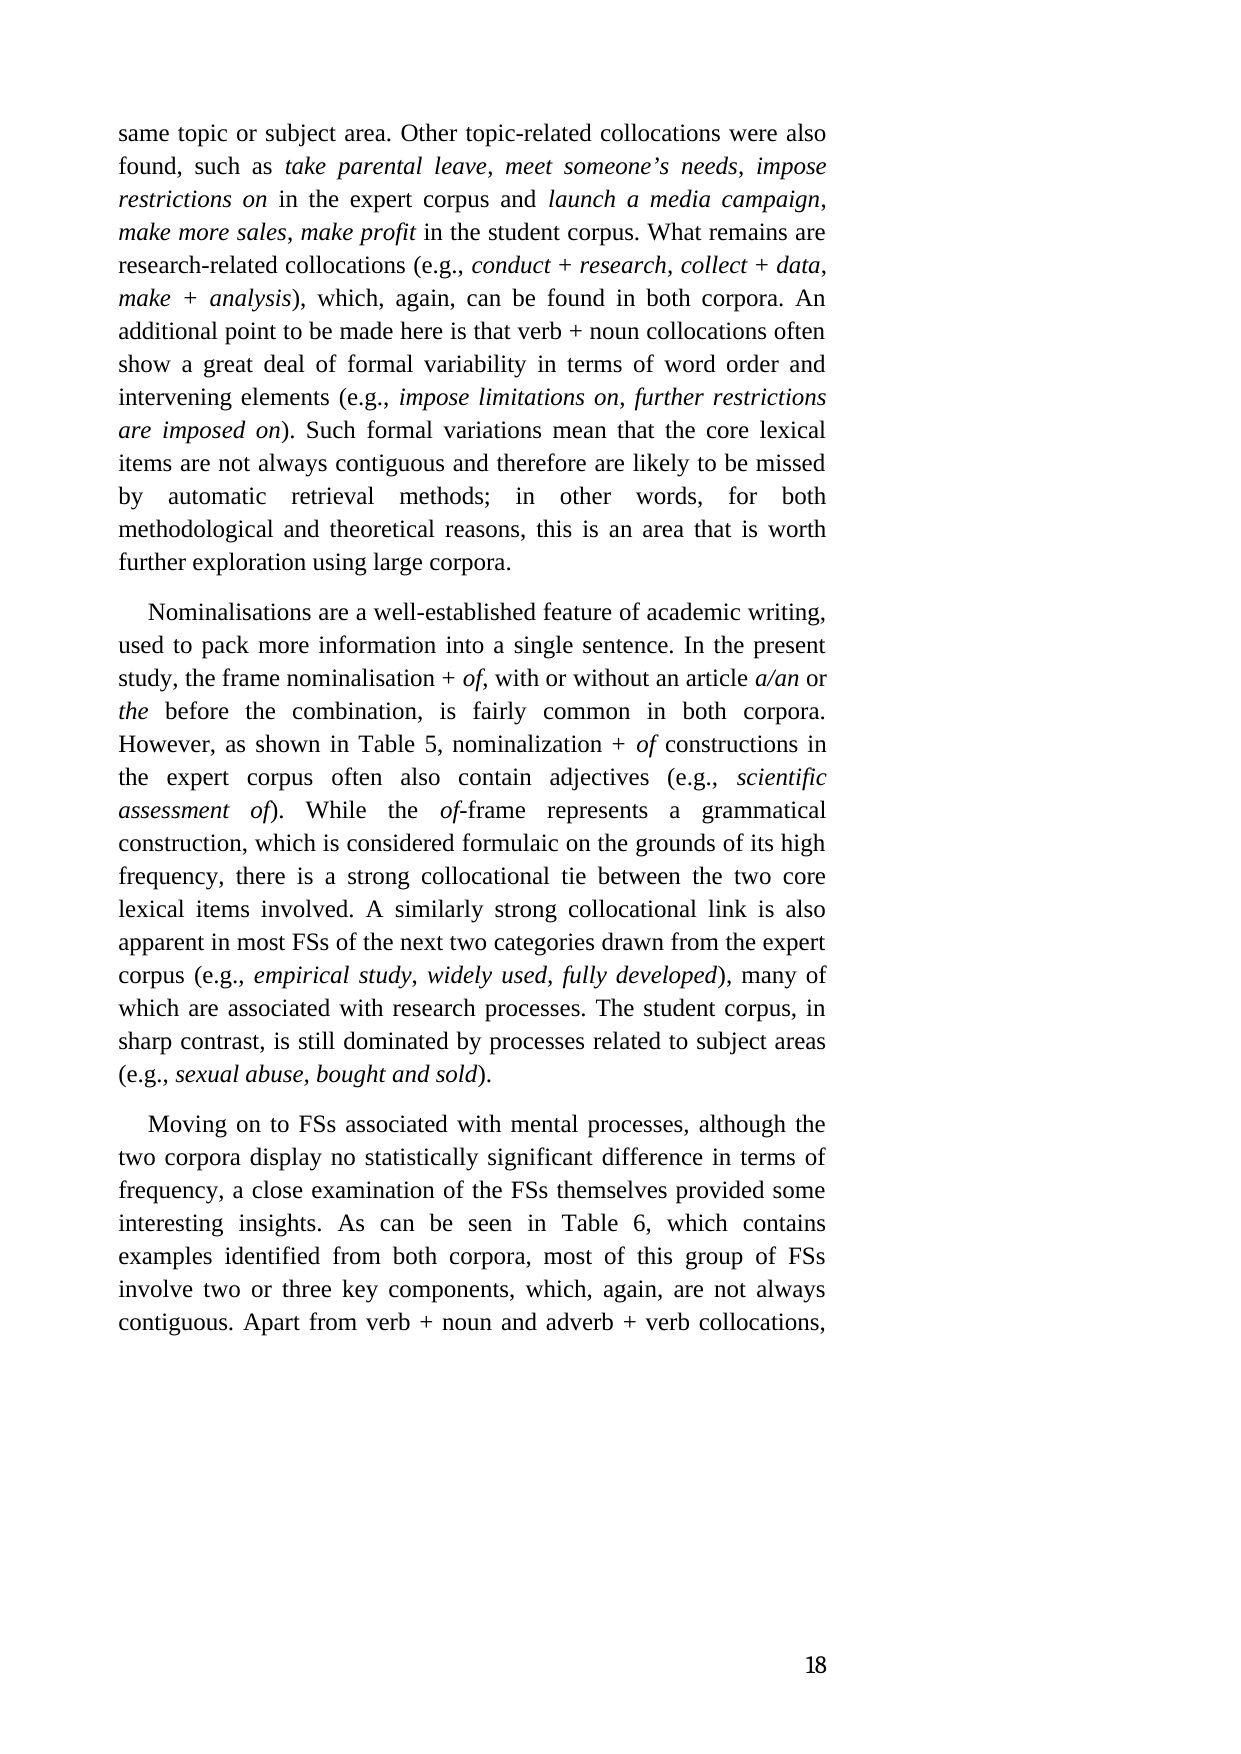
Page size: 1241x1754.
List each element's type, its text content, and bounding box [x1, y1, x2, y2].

text Nominalisations are a well-established feature of academic writing, used to pack more information into a single sentence. In the present study, the frame nominalisation + of, with or without an article a/an or the before the combination, is fairly common in both corpora. However, as shown in Table 5, nominalization + of constructions in the expert corpus often also contain adjectives (e.g., scientific assessment of). While the of-frame represents a grammatical construction, which is considered formulaic on the grounds of its high frequency, there is a strong collocational tie between the two core lexical items involved. A similarly strong collocational link is also apparent in most FSs of the next two categories drawn from the expert corpus (e.g., empirical study, widely used, fully developed), many of which are associated with research processes. The student corpus, in sharp contrast, is still dominated by processes related to subject areas (e.g., sexual abuse, bought and sold). [118, 597, 827, 1088]
text same topic or subject area. Other topic-related collocations were also found, such as take parental leave, meet someone’s needs, impose restrictions on in the expert corpus and launch a media campaign, make more sales, make profit in the student corpus. What remains are research-related collocations (e.g., conduct + research, collect + data, make + analysis), which, again, can be found in both corpora. An additional point to be made here is that verb + noun collocations often show a great deal of formal variability in terms of word order and intervening elements (e.g., impose limitations on, further restrictions are imposed on). Such formal variations mean that the core lexical items are not always contiguous and therefore are likely to be missed by automatic retrieval methods; in other words, for both methodological and theoretical reasons, this is an area that is worth further exploration using large corpora. [118, 118, 827, 576]
text Moving on to FSs associated with mental processes, although the two corpora display no statistically significant difference in terms of frequency, a close examination of the FSs themselves provided some interesting insights. As can be seen in Table 6, which contains examples identified from both corpora, most of this group of FSs involve two or three key components, which, again, are not always contiguous. Apart from verb + noun and adverb + verb collocations, [118, 1109, 827, 1336]
